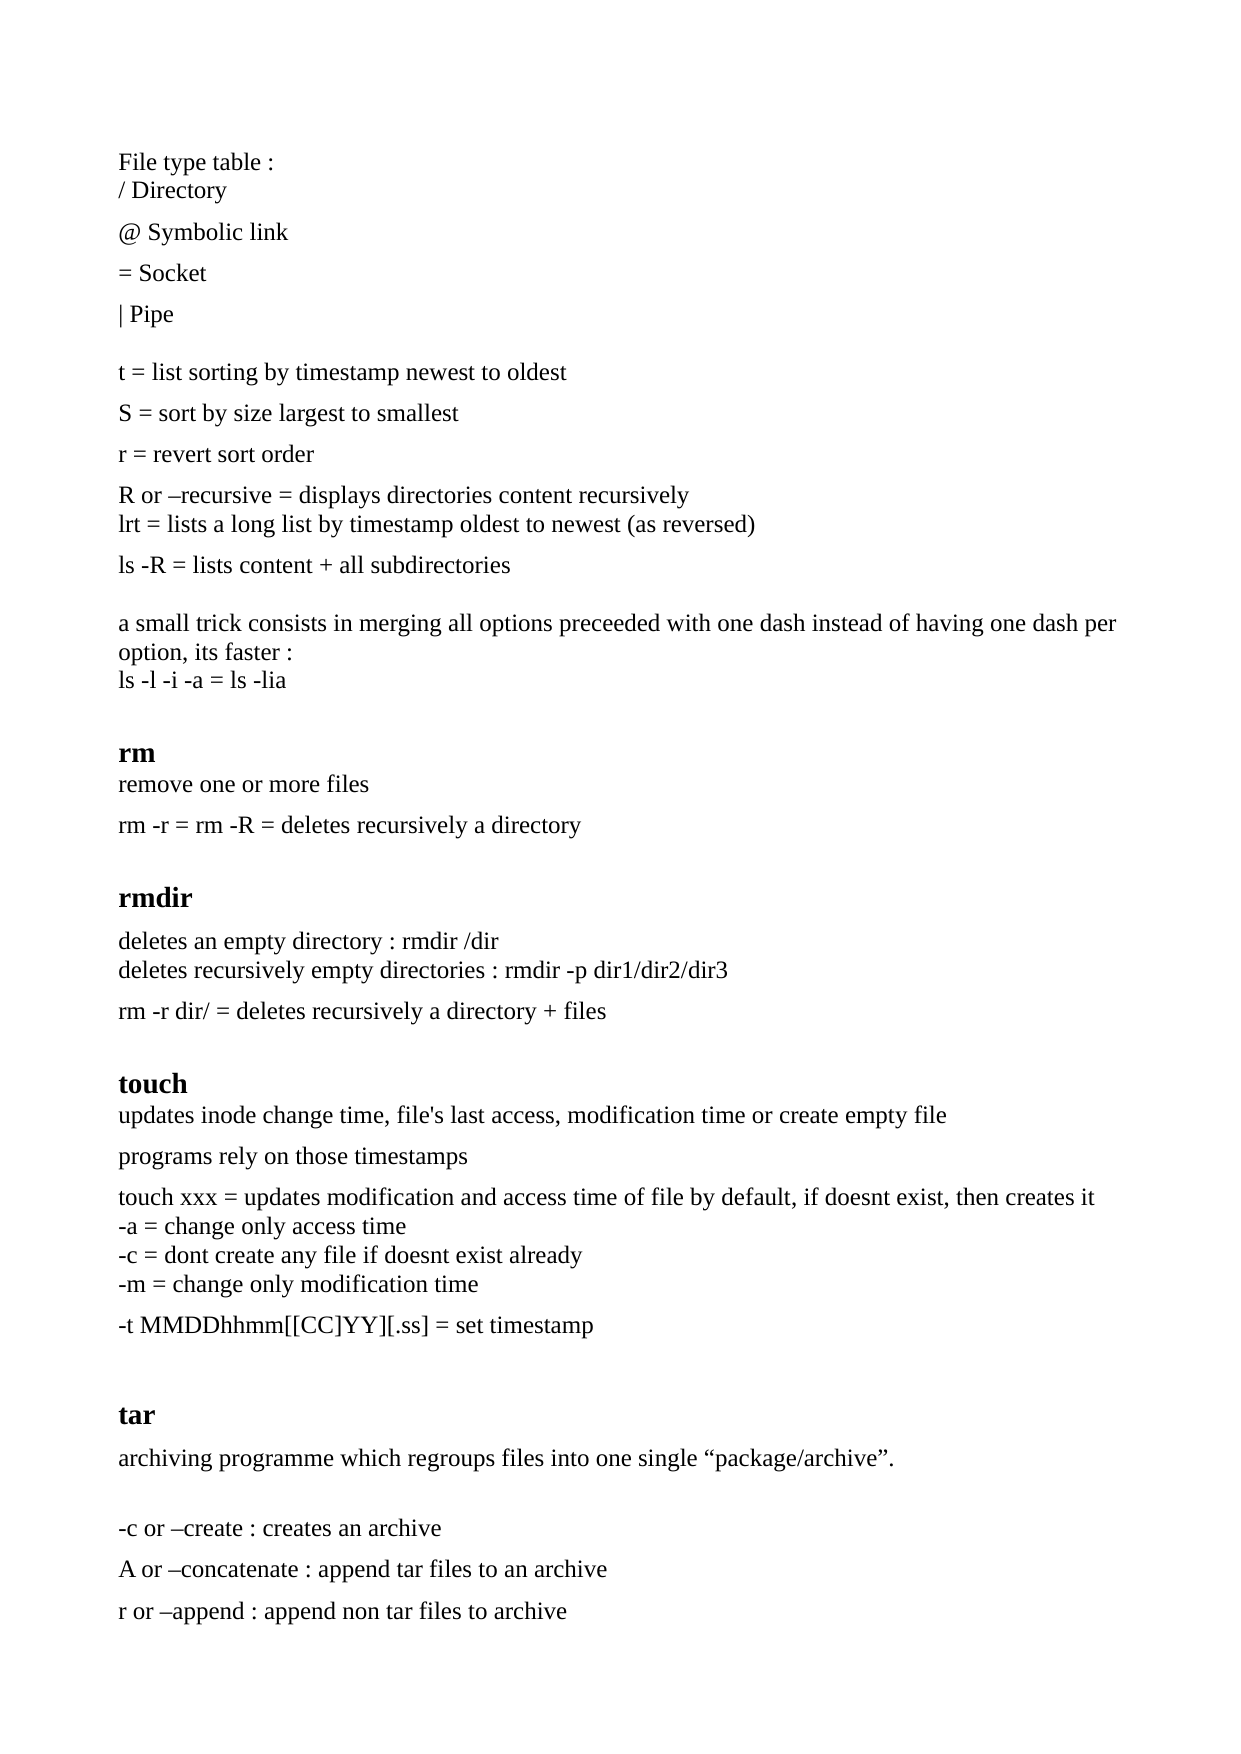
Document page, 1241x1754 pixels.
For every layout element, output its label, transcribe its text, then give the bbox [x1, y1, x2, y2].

text File type table : / Directory [118, 118, 1122, 204]
text archiving programme which regroups files into one single “package/archive”. [118, 1443, 1122, 1501]
text ls -R = lists content + all subdirectories a small trick consists in merging all options preceeded with one dash instead of having one dash per option, its faster : ls -l -i -a = ls -lia [118, 551, 1122, 723]
text programs rely on those timestamps [118, 1141, 1122, 1170]
text touch xxx = updates modification and access time of file by default, if doesnt exist, then creates it -a = change only access time -c = dont create any file if doesnt exist already -m = change only modification time [118, 1182, 1122, 1297]
text @ Symbolic link [118, 217, 1122, 246]
text rm remove one or more files [118, 736, 1122, 798]
text r = revert sort order [118, 439, 1122, 468]
text tar [118, 1397, 1122, 1431]
text S = sort by size largest to smallest [118, 398, 1122, 427]
text = Socket [118, 258, 1122, 287]
text rmdir [118, 880, 1122, 914]
text touch updates inode change time, file's last access, modification time or create empty file [118, 1066, 1122, 1129]
text R or –recursive = displays directories content recursively lrt = lists a long list by timestamp oldest to newest (as reversed) [118, 481, 1122, 538]
text deletes an empty directory : rmdir /dir deletes recursively empty directories : rmdir -p dir1/dir2/dir3 [118, 926, 1122, 984]
text rm -r = rm -R = deletes recursively a directory [118, 810, 1122, 868]
text | Pipe t = list sorting by timestamp newest to oldest [118, 299, 1122, 386]
text rm -r dir/ = deletes recursively a directory + files [118, 996, 1122, 1054]
text -c or –create : creates an archive [118, 1513, 1122, 1542]
text r or –append : append non tar files to archive [118, 1596, 1122, 1624]
text -t MMDDhhmm[[CC]YY][.ss] = set timestamp [118, 1310, 1122, 1339]
text A or –concatenate : append tar files to an archive [118, 1554, 1122, 1583]
